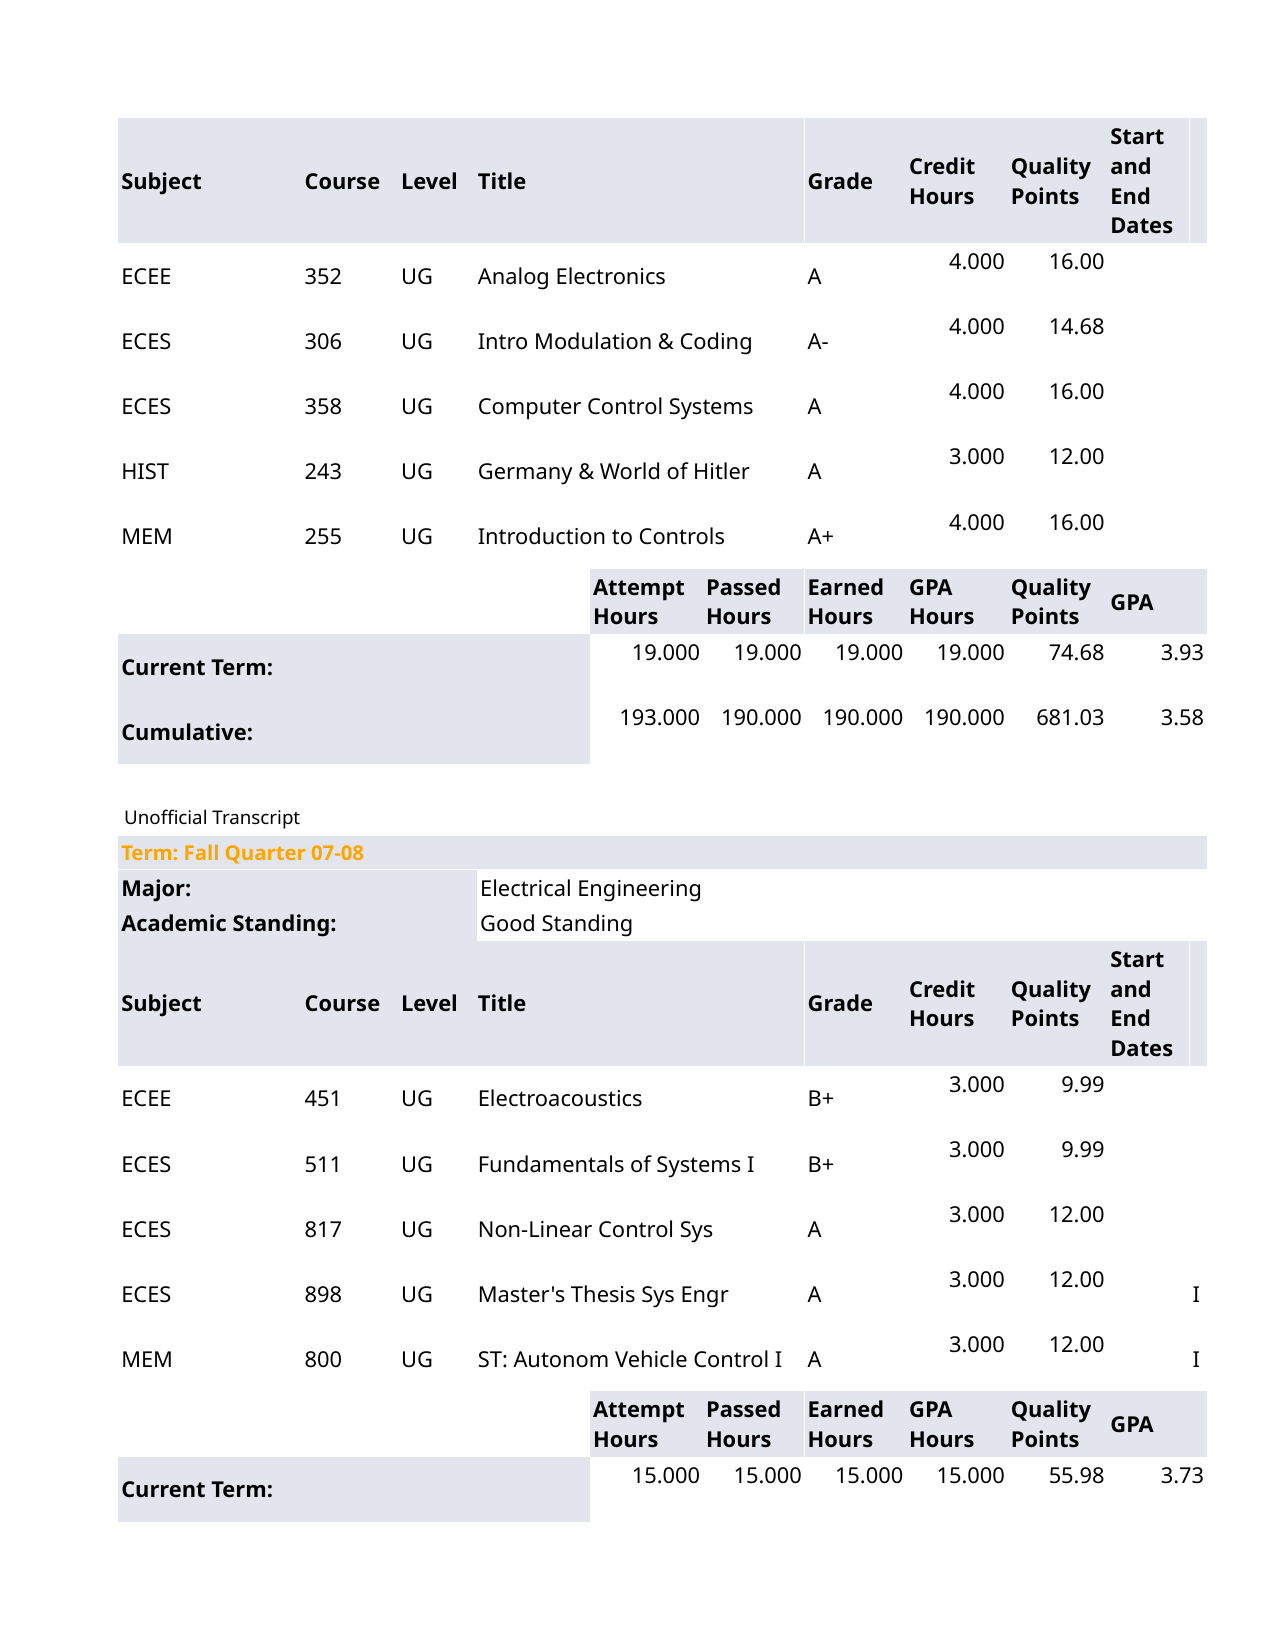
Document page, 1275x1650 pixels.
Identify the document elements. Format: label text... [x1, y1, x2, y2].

table_cell 74.68 [1008, 634, 1107, 699]
table_cell B+ [805, 1131, 906, 1196]
table_cell [1207, 308, 1227, 373]
table_cell GPA Hours [906, 569, 1008, 634]
table_cell [1190, 504, 1207, 569]
table_cell GPA [1107, 569, 1207, 634]
table_cell [477, 799, 1227, 836]
table_cell Title [475, 118, 804, 243]
table_cell [1107, 373, 1189, 438]
table_cell [1207, 243, 1227, 308]
table_cell UG [398, 308, 475, 373]
table_cell Fundamentals of Systems I [475, 1131, 804, 1196]
table_cell 3.000 [906, 1131, 1008, 1196]
table_cell [1207, 634, 1227, 699]
table_cell 306 [301, 308, 398, 373]
table_cell Quality Points [1008, 941, 1107, 1066]
table_cell Intro Modulation & Coding [475, 308, 804, 373]
table_cell 3.000 [906, 1066, 1008, 1131]
table_cell Current Term: [118, 634, 590, 699]
table_cell Master's Thesis Sys Engr [475, 1261, 804, 1326]
table_cell 193.000 [590, 699, 703, 764]
table_cell HIST [118, 439, 301, 503]
table_cell 3.000 [906, 1261, 1008, 1326]
table_cell [1107, 1261, 1189, 1326]
table_cell 4.000 [906, 504, 1008, 569]
table_cell UG [398, 1196, 475, 1261]
table_cell 451 [301, 1066, 398, 1131]
table_cell 9.99 [1008, 1066, 1107, 1131]
table_cell 19.000 [805, 634, 906, 699]
table_cell Start and End Dates [1107, 941, 1189, 1066]
table_cell Attempt Hours [590, 1391, 703, 1457]
table_cell 898 [301, 1261, 398, 1326]
table_cell [1207, 439, 1227, 503]
table_cell ECEE [118, 1066, 301, 1131]
table_cell UG [398, 373, 475, 438]
table_cell 9.99 [1008, 1131, 1107, 1196]
table_cell [1107, 308, 1189, 373]
table_cell A [805, 1261, 906, 1326]
table_cell 12.00 [1008, 1196, 1107, 1261]
table_cell [1107, 243, 1189, 308]
table_cell [1207, 118, 1227, 243]
table_cell Attempt Hours [590, 569, 703, 634]
table_cell [1190, 1196, 1207, 1261]
table_cell Passed Hours [703, 569, 804, 634]
table_cell [1107, 1066, 1189, 1131]
table_cell 4.000 [906, 308, 1008, 373]
table_cell [1190, 941, 1207, 1066]
table_cell UG [398, 439, 475, 503]
table_cell [118, 569, 590, 634]
table_cell 19.000 [590, 634, 703, 699]
table_cell 511 [301, 1131, 398, 1196]
table_cell [1190, 905, 1227, 941]
table_cell 358 [301, 373, 398, 438]
table_cell ECEE [118, 243, 301, 308]
table_cell [1207, 504, 1227, 569]
table_cell Passed Hours [703, 1391, 804, 1457]
table_cell 16.00 [1008, 373, 1107, 438]
table_cell Electrical Engineering [477, 870, 1189, 905]
table_cell [1190, 118, 1207, 243]
table_cell [1190, 308, 1207, 373]
table_cell Introduction to Controls [475, 504, 804, 569]
table_cell Level [398, 941, 475, 1066]
table_cell Electroacoustics [475, 1066, 804, 1131]
table_cell 16.00 [1008, 243, 1107, 308]
table_cell A+ [805, 504, 906, 569]
table_cell 190.000 [906, 699, 1008, 764]
table_cell 817 [301, 1196, 398, 1261]
table_cell Course [301, 941, 398, 1066]
table_cell [1207, 1391, 1227, 1457]
table_cell UG [398, 1131, 475, 1196]
table_cell UG [398, 1326, 475, 1391]
table_cell Quality Points [1008, 569, 1107, 634]
table_cell Analog Electronics [475, 243, 804, 308]
table_cell 4.000 [906, 243, 1008, 308]
table_cell 12.00 [1008, 1261, 1107, 1326]
table_cell A [805, 1196, 906, 1261]
table_cell [1207, 1457, 1227, 1522]
table_cell Course [301, 118, 398, 243]
table_cell Germany & World of Hitler [475, 439, 804, 503]
table_cell A [805, 439, 906, 503]
table_cell 14.68 [1008, 308, 1107, 373]
table_cell 55.98 [1008, 1457, 1107, 1522]
table_cell ECES [118, 1196, 301, 1261]
table_cell 15.000 [906, 1457, 1008, 1522]
table_cell [1207, 1066, 1227, 1131]
table_cell [118, 764, 1207, 799]
table_cell [1190, 373, 1207, 438]
table_cell 3.73 [1107, 1457, 1207, 1522]
table_cell Current Term: [118, 1457, 590, 1522]
table_cell Subject [118, 118, 301, 243]
table_cell [1107, 1326, 1189, 1391]
table_cell Grade [805, 118, 906, 243]
table_cell ECES [118, 308, 301, 373]
table_cell Earned Hours [805, 1391, 906, 1457]
table_cell Start and End Dates [1107, 118, 1189, 243]
table_cell 800 [301, 1326, 398, 1391]
table_cell 243 [301, 439, 398, 503]
table_cell 3.000 [906, 1196, 1008, 1261]
table_cell 3.000 [906, 439, 1008, 503]
table_cell Title [475, 941, 804, 1066]
table_cell Grade [805, 941, 906, 1066]
table_header Unofficial Transcript [121, 802, 324, 833]
table_cell Academic Standing: [118, 905, 477, 941]
table_cell [1190, 870, 1227, 905]
table_cell [1190, 243, 1207, 308]
table_cell I [1190, 1261, 1207, 1326]
table_cell Quality Points [1008, 1391, 1107, 1457]
table_cell [1207, 699, 1227, 764]
table_cell [1207, 1196, 1227, 1261]
table_cell Major: [118, 870, 477, 905]
table_cell Subject [118, 941, 301, 1066]
table_cell UG [398, 1066, 475, 1131]
table_cell Computer Control Systems [475, 373, 804, 438]
table_cell [1190, 439, 1207, 503]
table_cell [118, 799, 477, 836]
table_cell 352 [301, 243, 398, 308]
table_cell B+ [805, 1066, 906, 1131]
table_cell [1207, 1326, 1227, 1391]
table_cell ECES [118, 1261, 301, 1326]
table_cell 190.000 [805, 699, 906, 764]
table_cell Earned Hours [805, 569, 906, 634]
table_cell 15.000 [703, 1457, 804, 1522]
table_cell Credit Hours [906, 941, 1008, 1066]
table_cell 12.00 [1008, 439, 1107, 503]
table_cell 19.000 [703, 634, 804, 699]
table_cell 190.000 [703, 699, 804, 764]
table_cell MEM [118, 1326, 301, 1391]
table_cell Term: Fall Quarter 07-08 [118, 836, 1207, 869]
table_cell 3.93 [1107, 634, 1207, 699]
table_cell [1207, 373, 1227, 438]
table_cell [1190, 1066, 1207, 1131]
table_cell ECES [118, 1131, 301, 1196]
table_cell A [805, 373, 906, 438]
table_cell [1207, 941, 1227, 1066]
table_cell UG [398, 1261, 475, 1326]
table_cell [1207, 764, 1227, 799]
table_cell 3.58 [1107, 699, 1207, 764]
table_cell Level [398, 118, 475, 243]
table_cell [1107, 439, 1189, 503]
table_cell Good Standing [477, 905, 1189, 941]
table_cell UG [398, 243, 475, 308]
table_cell GPA Hours [906, 1391, 1008, 1457]
table_cell [1207, 569, 1227, 634]
table_cell Credit Hours [906, 118, 1008, 243]
table_cell 15.000 [805, 1457, 906, 1522]
table_cell 16.00 [1008, 504, 1107, 569]
table_cell 255 [301, 504, 398, 569]
table_cell Quality Points [1008, 118, 1107, 243]
table_cell MEM [118, 504, 301, 569]
table_cell I [1190, 1326, 1207, 1391]
table_cell GPA [1107, 1391, 1207, 1457]
table_cell 4.000 [906, 373, 1008, 438]
table_cell 681.03 [1008, 699, 1107, 764]
table_cell Non-Linear Control Sys [475, 1196, 804, 1261]
table_cell Cumulative: [118, 699, 590, 764]
table_cell [118, 1391, 590, 1457]
table_cell [1207, 1261, 1227, 1326]
table_cell 15.000 [590, 1457, 703, 1522]
table_cell A [805, 243, 906, 308]
table_cell [1107, 1131, 1189, 1196]
table_cell [1207, 836, 1227, 869]
table_cell [1207, 1131, 1227, 1196]
table_cell [1190, 1131, 1207, 1196]
table_cell A- [805, 308, 906, 373]
table_cell ST: Autonom Vehicle Control I [475, 1326, 804, 1391]
table_cell 3.000 [906, 1326, 1008, 1391]
table_cell 19.000 [906, 634, 1008, 699]
table_cell UG [398, 504, 475, 569]
table_cell ECES [118, 373, 301, 438]
table_cell 12.00 [1008, 1326, 1107, 1391]
table_cell [1107, 504, 1189, 569]
table_cell [1107, 1196, 1189, 1261]
table_cell A [805, 1326, 906, 1391]
